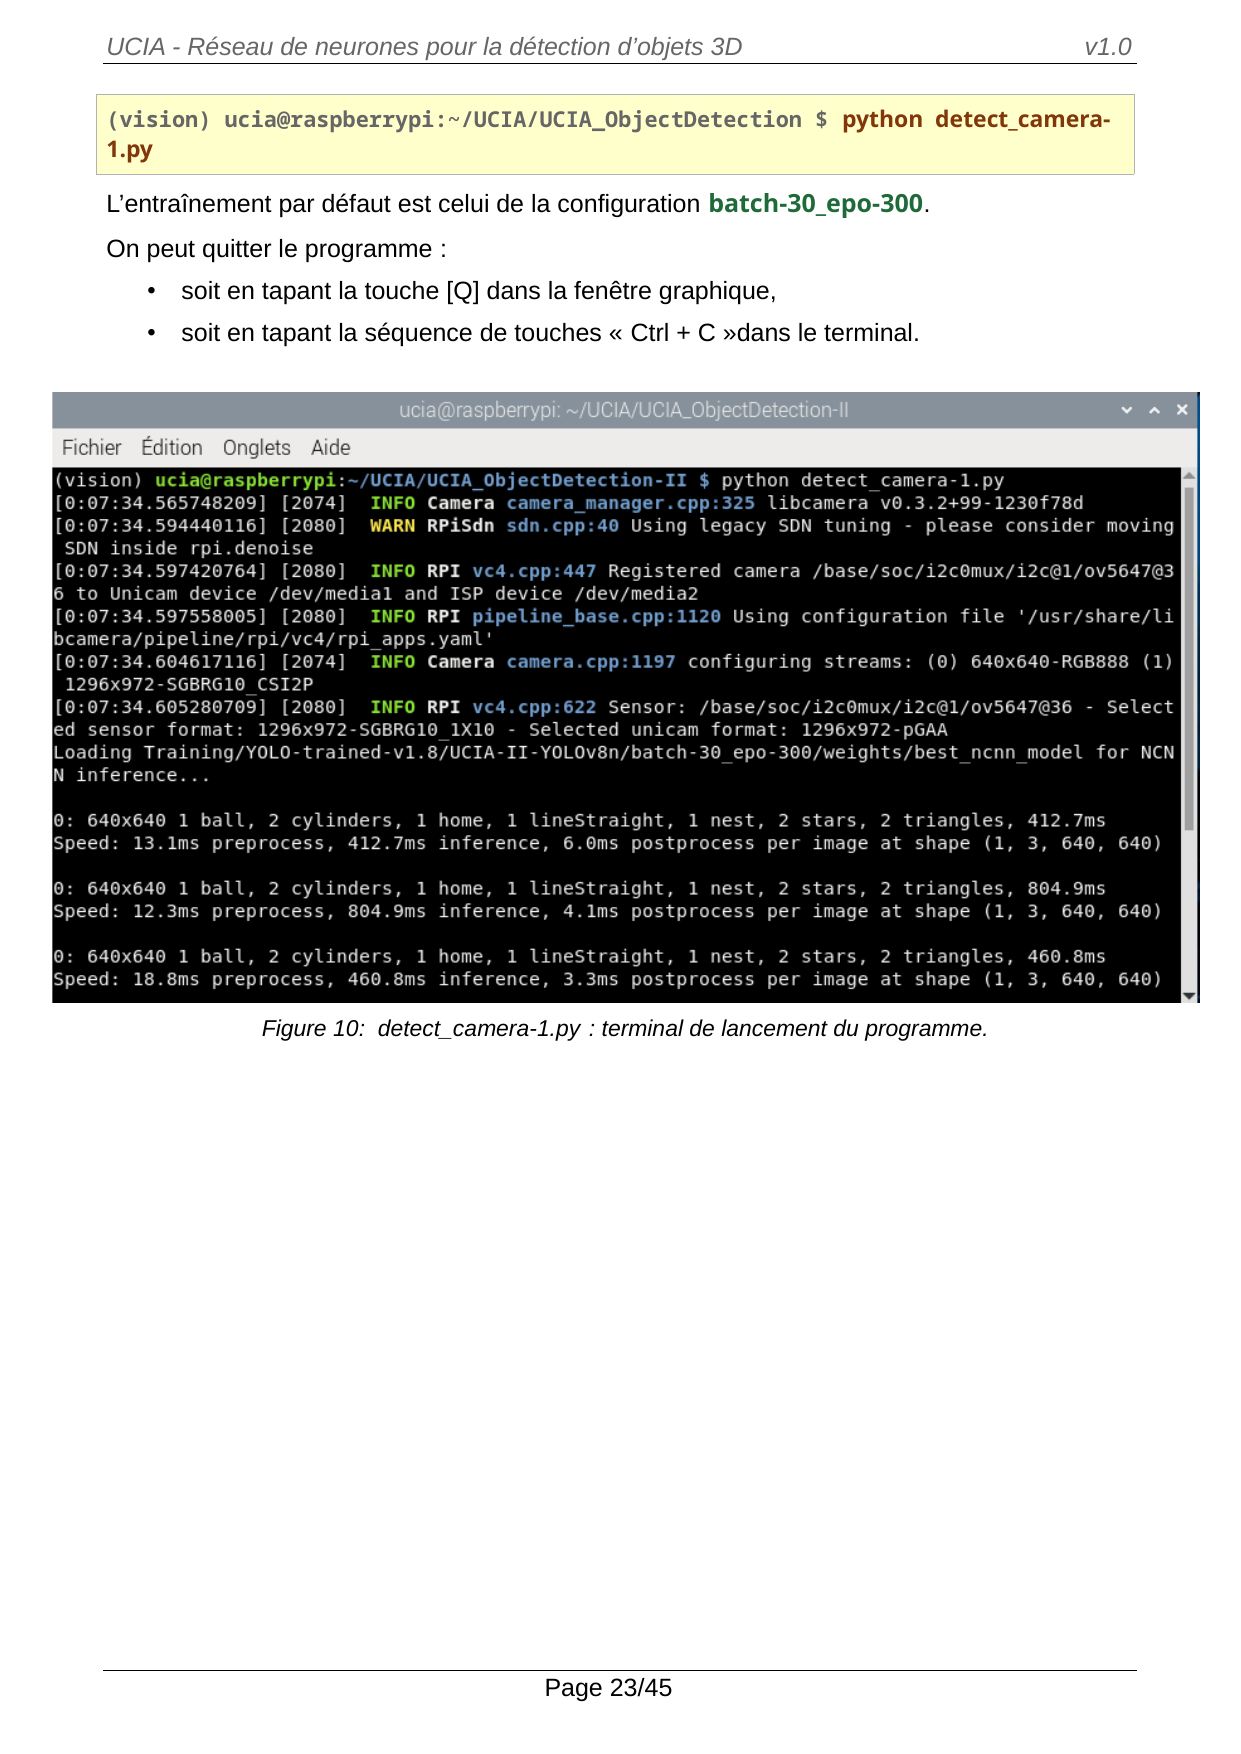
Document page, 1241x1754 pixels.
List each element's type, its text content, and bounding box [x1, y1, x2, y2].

text On peut quitter le programme : [106, 234, 1134, 263]
text L’entraînement par défaut est celui de la configuration batch-30_epo-300. [106, 186, 1134, 220]
text (vision) ucia@raspberrypi:~/UCIA/UCIA_ObjectDetection $ python detect_camera-1.py [97, 95, 1134, 174]
list soit en tapant la touche [Q] dans la fenêtre graphique, [147, 276, 1134, 304]
picture [52, 392, 1200, 1003]
text Figure 10: detect_camera-1.py : terminal de lancement du programme. [106, 1003, 1146, 1042]
list soit en tapant la séquence de touches « Ctrl + C »dans le terminal. [147, 318, 1134, 379]
